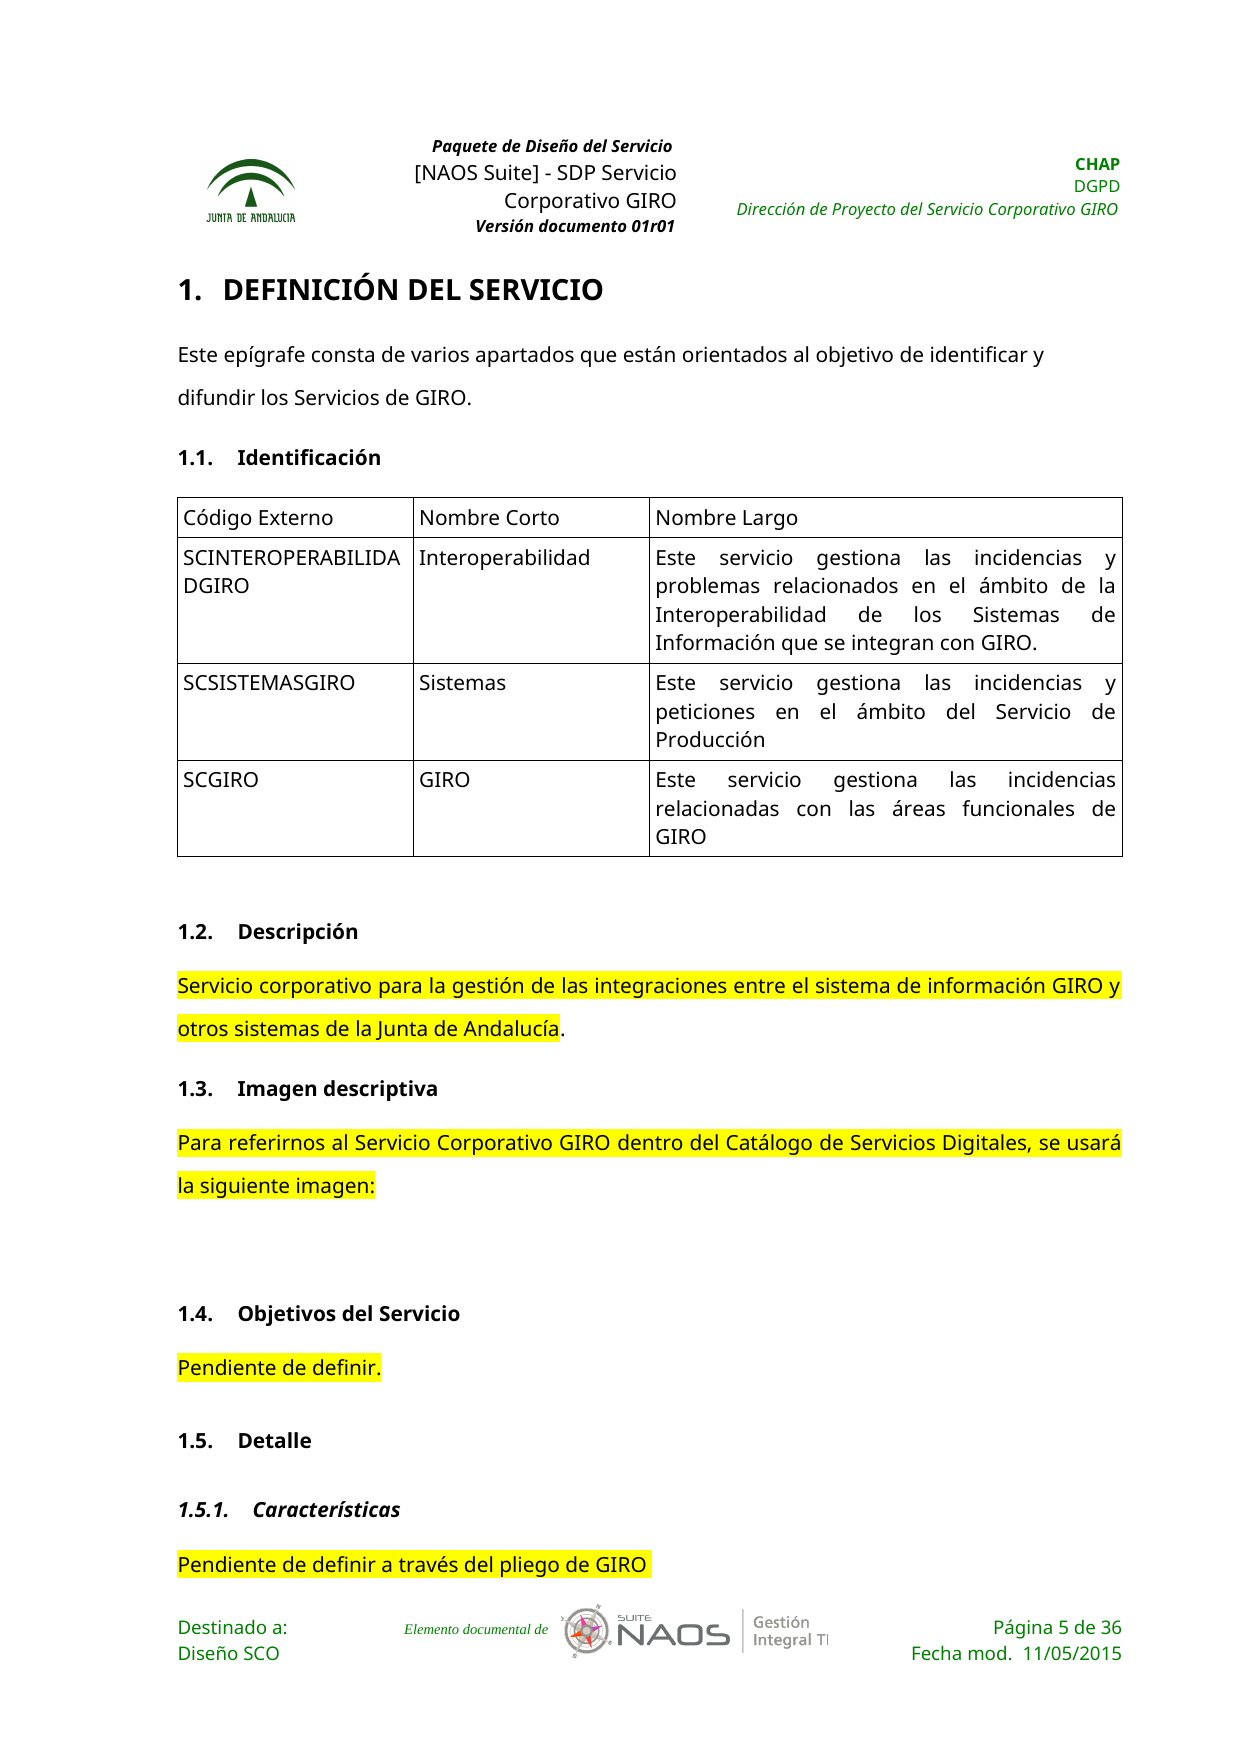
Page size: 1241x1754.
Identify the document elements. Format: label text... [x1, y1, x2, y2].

table_cell SCGIRO [178, 761, 413, 856]
subtitle Identificación [177, 443, 1122, 471]
table_cell Interoperabilidad [414, 538, 649, 663]
text Para referirnos al Servicio Corporativo GIRO dentro del Catálogo de Servicios Digitales, se usará la siguiente imagen: [177, 1128, 1122, 1199]
table_header Nombre Corto [414, 498, 649, 537]
table_header Nombre Largo [650, 498, 1122, 537]
subtitle Imagen descriptiva [177, 1074, 1122, 1102]
subtitle Definición del Servicio [177, 269, 1122, 308]
table_cell GIRO [414, 761, 649, 856]
subtitle Características [177, 1495, 1122, 1524]
text Este epígrafe consta de varios apartados que están orientados al objetivo de identificar y difundir los Servicios de GIRO. [177, 340, 1122, 411]
subtitle Objetivos del Servicio [177, 1299, 1122, 1327]
text Servicio corporativo para la gestión de las integraciones entre el sistema de información GIRO y otros sistemas de la Junta de Andalucía. [177, 971, 1122, 1042]
picture [560, 1604, 829, 1658]
table_cell SCINTEROPERABILIDADGIRO [178, 538, 413, 663]
table_cell Este servicio gestiona las incidencias y peticiones en el ámbito del Servicio de Producción [650, 664, 1122, 759]
text Pendiente de definir. [177, 1353, 1122, 1382]
picture [201, 159, 298, 226]
subtitle Descripción [177, 917, 1122, 945]
subtitle Detalle [177, 1426, 1122, 1454]
text Pendiente de definir a través del pliego de GIRO [177, 1550, 1122, 1578]
table_cell Sistemas [414, 664, 649, 759]
table_header Código Externo [178, 498, 413, 537]
table_cell Este servicio gestiona las incidencias relacionadas con las áreas funcionales de GIRO [650, 761, 1122, 856]
table_cell Este servicio gestiona las incidencias y problemas relacionados en el ámbito de la Interoperabilidad de los Sistemas de Información que se integran con GIRO. [650, 538, 1122, 663]
table_cell SCSISTEMASGIRO [178, 664, 413, 759]
